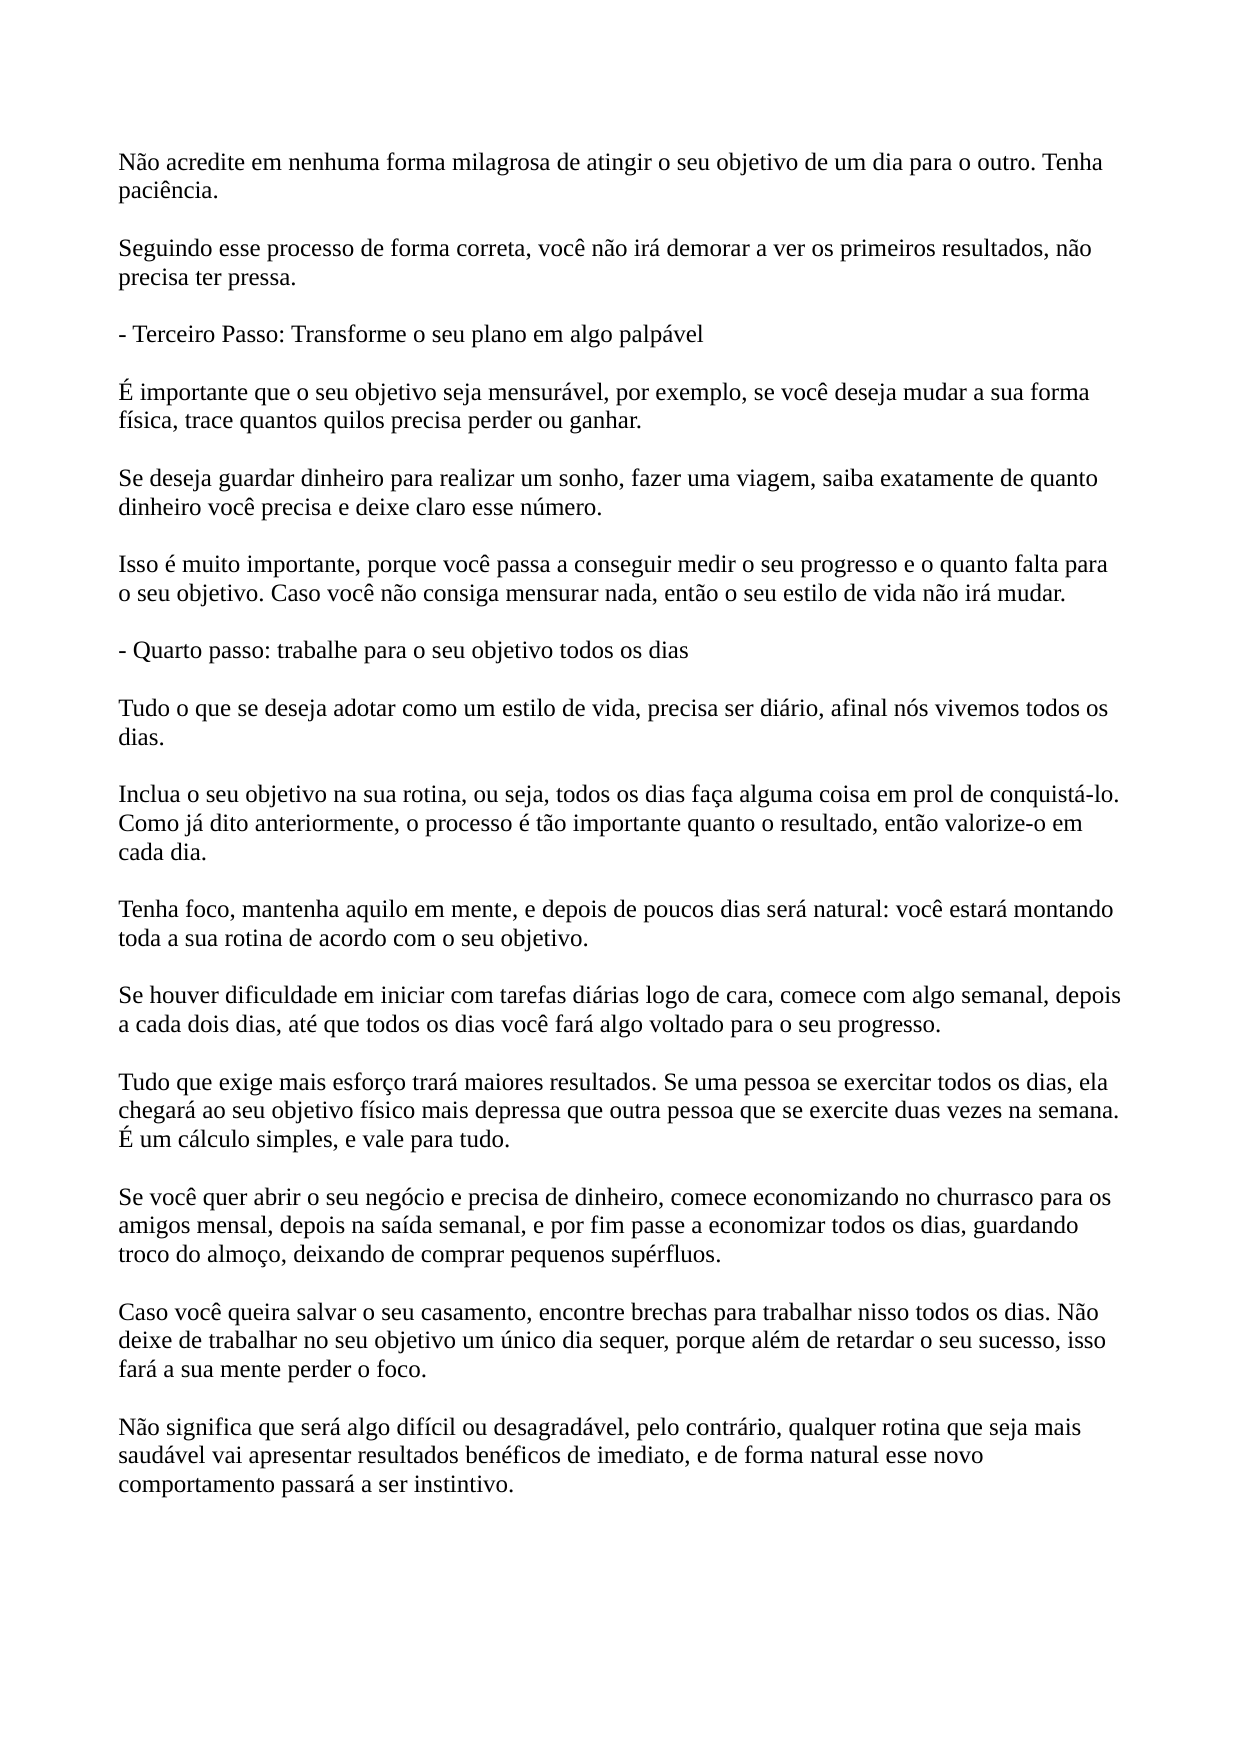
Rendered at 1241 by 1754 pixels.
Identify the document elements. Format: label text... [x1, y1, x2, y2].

text Não acredite em nenhuma forma milagrosa de atingir o seu objetivo de um dia para o outro. Tenha paciência. [118, 147, 1122, 204]
text Isso é muito importante, porque você passa a conseguir medir o seu progresso e o quanto falta para o seu objetivo. Caso você não consiga mensurar nada, então o seu estilo de vida não irá mudar. [118, 549, 1122, 607]
text Seguindo esse processo de forma correta, você não irá demorar a ver os primeiros resultados, não precisa ter pressa. [118, 233, 1122, 291]
text Tenha foco, mantenha aquilo em mente, e depois de poucos dias será natural: você estará montando toda a sua rotina de acordo com o seu objetivo. [118, 894, 1122, 952]
text Tudo que exige mais esforço trará maiores resultados. Se uma pessoa se exercitar todos os dias, ela chegará ao seu objetivo físico mais depressa que outra pessoa que se exercite duas vezes na semana. É um cálculo simples, e vale para tudo. [118, 1067, 1122, 1153]
text É importante que o seu objetivo seja mensurável, por exemplo, se você deseja mudar a sua forma física, trace quantos quilos precisa perder ou ganhar. [118, 377, 1122, 434]
text Tudo o que se deseja adotar como um estilo de vida, precisa ser diário, afinal nós vivemos todos os dias. [118, 693, 1122, 751]
text Se você quer abrir o seu negócio e precisa de dinheiro, comece economizando no churrasco para os amigos mensal, depois na saída semanal, e por fim passe a economizar todos os dias, guardando troco do almoço, deixando de comprar pequenos supérfluos. [118, 1182, 1122, 1268]
text Se deseja guardar dinheiro para realizar um sonho, fazer uma viagem, saiba exatamente de quanto dinheiro você precisa e deixe claro esse número. [118, 463, 1122, 521]
text - Terceiro Passo: Transforme o seu plano em algo palpável [118, 319, 1122, 348]
text Caso você queira salvar o seu casamento, encontre brechas para trabalhar nisso todos os dias. Não deixe de trabalhar no seu objetivo um único dia sequer, porque além de retardar o seu sucesso, isso fará a sua mente perder o foco. [118, 1297, 1122, 1383]
text Se houver dificuldade em iniciar com tarefas diárias logo de cara, comece com algo semanal, depois a cada dois dias, até que todos os dias você fará algo voltado para o seu progresso. [118, 981, 1122, 1038]
text Não significa que será algo difícil ou desagradável, pelo contrário, qualquer rotina que seja mais saudável vai apresentar resultados benéficos de imediato, e de forma natural esse novo comportamento passará a ser instintivo. [118, 1412, 1122, 1498]
text Inclua o seu objetivo na sua rotina, ou seja, todos os dias faça alguma coisa em prol de conquistá-lo. Como já dito anteriormente, o processo é tão importante quanto o resultado, então valorize-o em cada dia. [118, 779, 1122, 866]
text - Quarto passo: trabalhe para o seu objetivo todos os dias [118, 636, 1122, 664]
